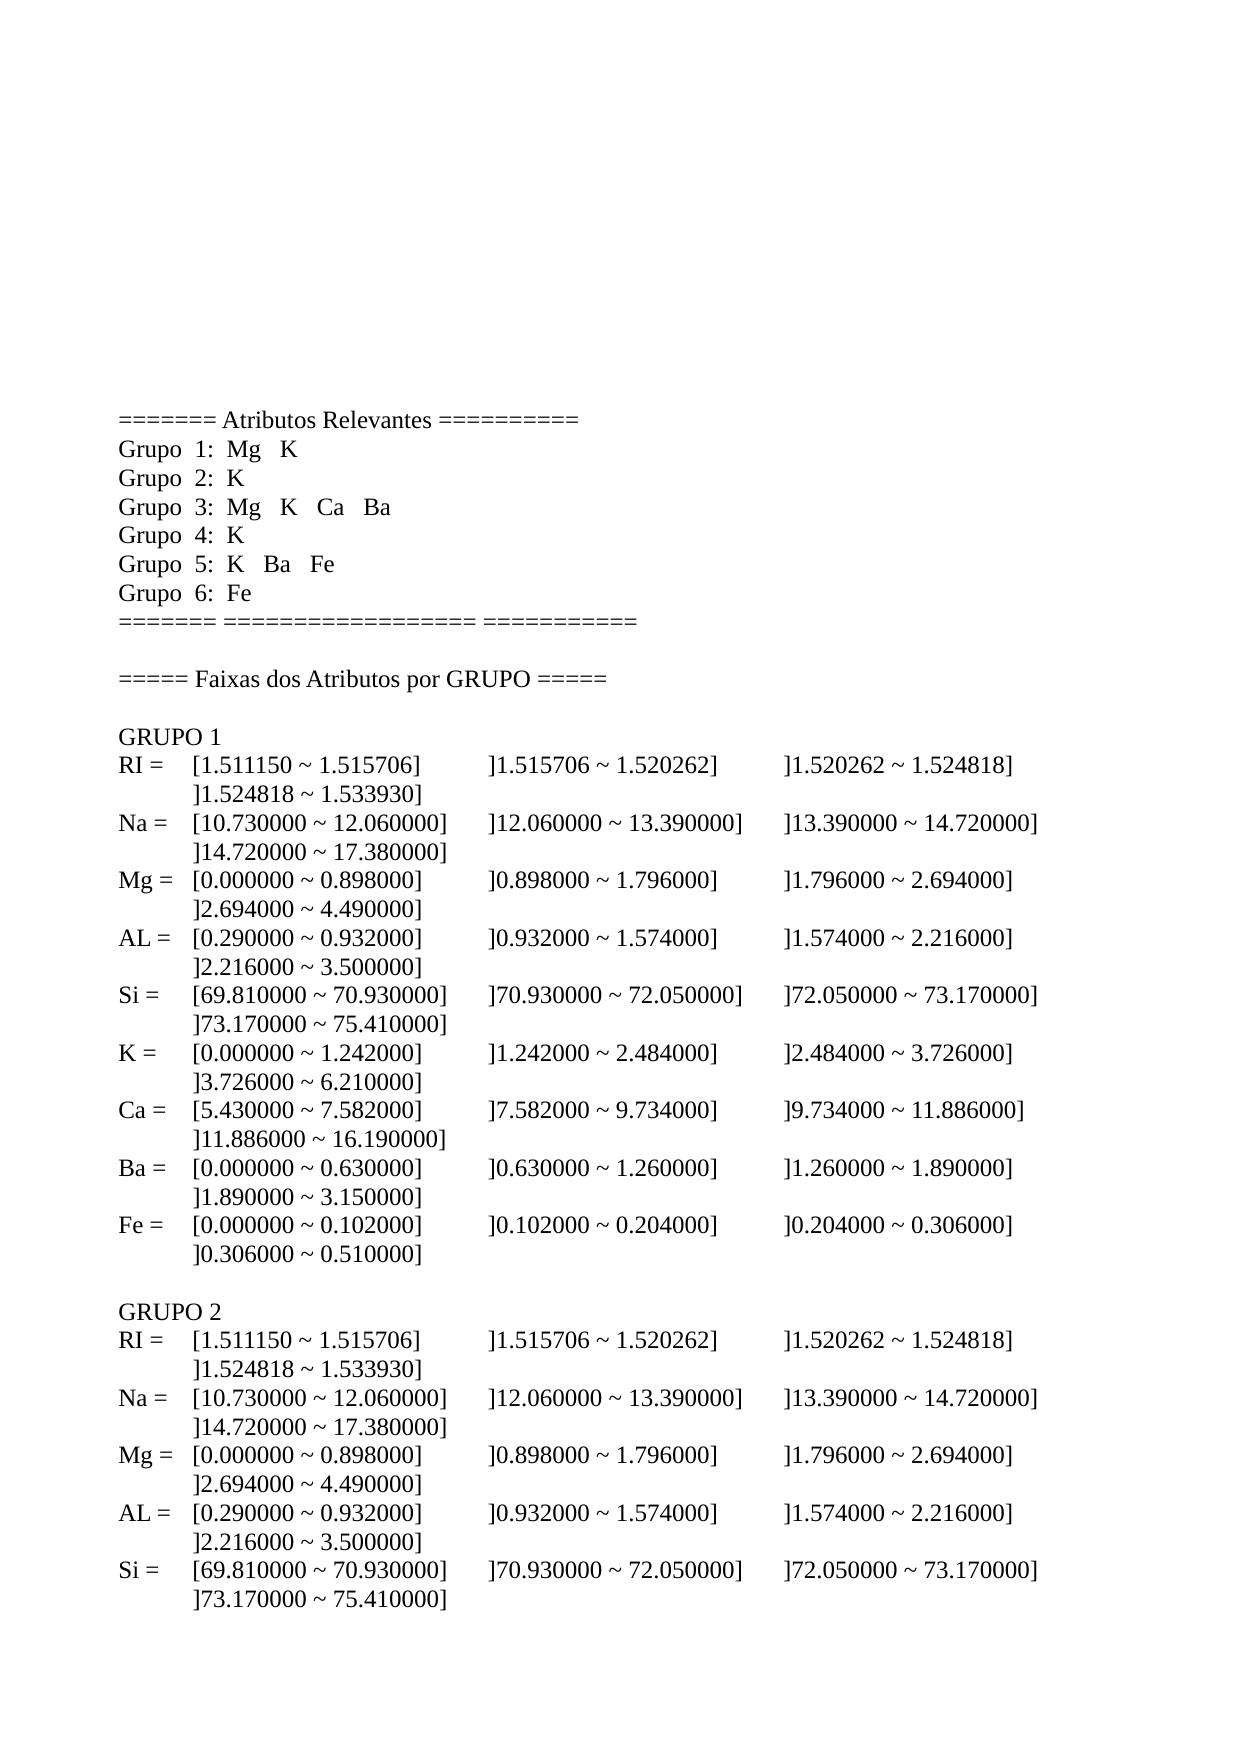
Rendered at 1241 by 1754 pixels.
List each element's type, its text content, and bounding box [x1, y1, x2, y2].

text RI = [1.511150 ~ 1.515706] ]1.515706 ~ 1.520262] ]1.520262 ~ 1.524818] ]1.524818 ~ 1.533930] [118, 751, 1122, 808]
text K = [0.000000 ~ 1.242000] ]1.242000 ~ 2.484000] ]2.484000 ~ 3.726000] ]3.726000 ~ 6.210000] [118, 1038, 1122, 1096]
text Grupo 1: Mg K [118, 434, 1122, 463]
text Na = [10.730000 ~ 12.060000] ]12.060000 ~ 13.390000] ]13.390000 ~ 14.720000] ]14.720000 ~ 17.380000] [118, 1383, 1122, 1441]
text Grupo 4: K [118, 521, 1122, 549]
text Si = [69.810000 ~ 70.930000] ]70.930000 ~ 72.050000] ]72.050000 ~ 73.170000] ]73.170000 ~ 75.410000] [118, 1556, 1122, 1613]
text Ba = [0.000000 ~ 0.630000] ]0.630000 ~ 1.260000] ]1.260000 ~ 1.890000] ]1.890000 ~ 3.150000] [118, 1153, 1122, 1211]
text Ca = [5.430000 ~ 7.582000] ]7.582000 ~ 9.734000] ]9.734000 ~ 11.886000] ]11.886000 ~ 16.190000] [118, 1096, 1122, 1153]
text Si = [69.810000 ~ 70.930000] ]70.930000 ~ 72.050000] ]72.050000 ~ 73.170000] ]73.170000 ~ 75.410000] [118, 981, 1122, 1038]
text Grupo 2: K [118, 463, 1122, 492]
text Grupo 6: Fe [118, 578, 1122, 607]
text AL = [0.290000 ~ 0.932000] ]0.932000 ~ 1.574000] ]1.574000 ~ 2.216000] ]2.216000 ~ 3.500000] [118, 1498, 1122, 1556]
text ======= Atributos Relevantes ========== [118, 406, 1122, 434]
text GRUPO 1 [118, 722, 1122, 751]
text GRUPO 2 [118, 1297, 1122, 1326]
text AL = [0.290000 ~ 0.932000] ]0.932000 ~ 1.574000] ]1.574000 ~ 2.216000] ]2.216000 ~ 3.500000] [118, 923, 1122, 981]
text Grupo 5: K Ba Fe [118, 549, 1122, 578]
text Mg = [0.000000 ~ 0.898000] ]0.898000 ~ 1.796000] ]1.796000 ~ 2.694000] ]2.694000 ~ 4.490000] [118, 1441, 1122, 1498]
text Mg = [0.000000 ~ 0.898000] ]0.898000 ~ 1.796000] ]1.796000 ~ 2.694000] ]2.694000 ~ 4.490000] [118, 866, 1122, 923]
text Grupo 3: Mg K Ca Ba [118, 492, 1122, 521]
text Na = [10.730000 ~ 12.060000] ]12.060000 ~ 13.390000] ]13.390000 ~ 14.720000] ]14.720000 ~ 17.380000] [118, 808, 1122, 866]
text ===== Faixas dos Atributos por GRUPO ===== [118, 664, 1122, 693]
text Fe = [0.000000 ~ 0.102000] ]0.102000 ~ 0.204000] ]0.204000 ~ 0.306000] ]0.306000 ~ 0.510000] [118, 1211, 1122, 1268]
text ======= ================== =========== [118, 607, 1122, 636]
text RI = [1.511150 ~ 1.515706] ]1.515706 ~ 1.520262] ]1.520262 ~ 1.524818] ]1.524818 ~ 1.533930] [118, 1326, 1122, 1383]
